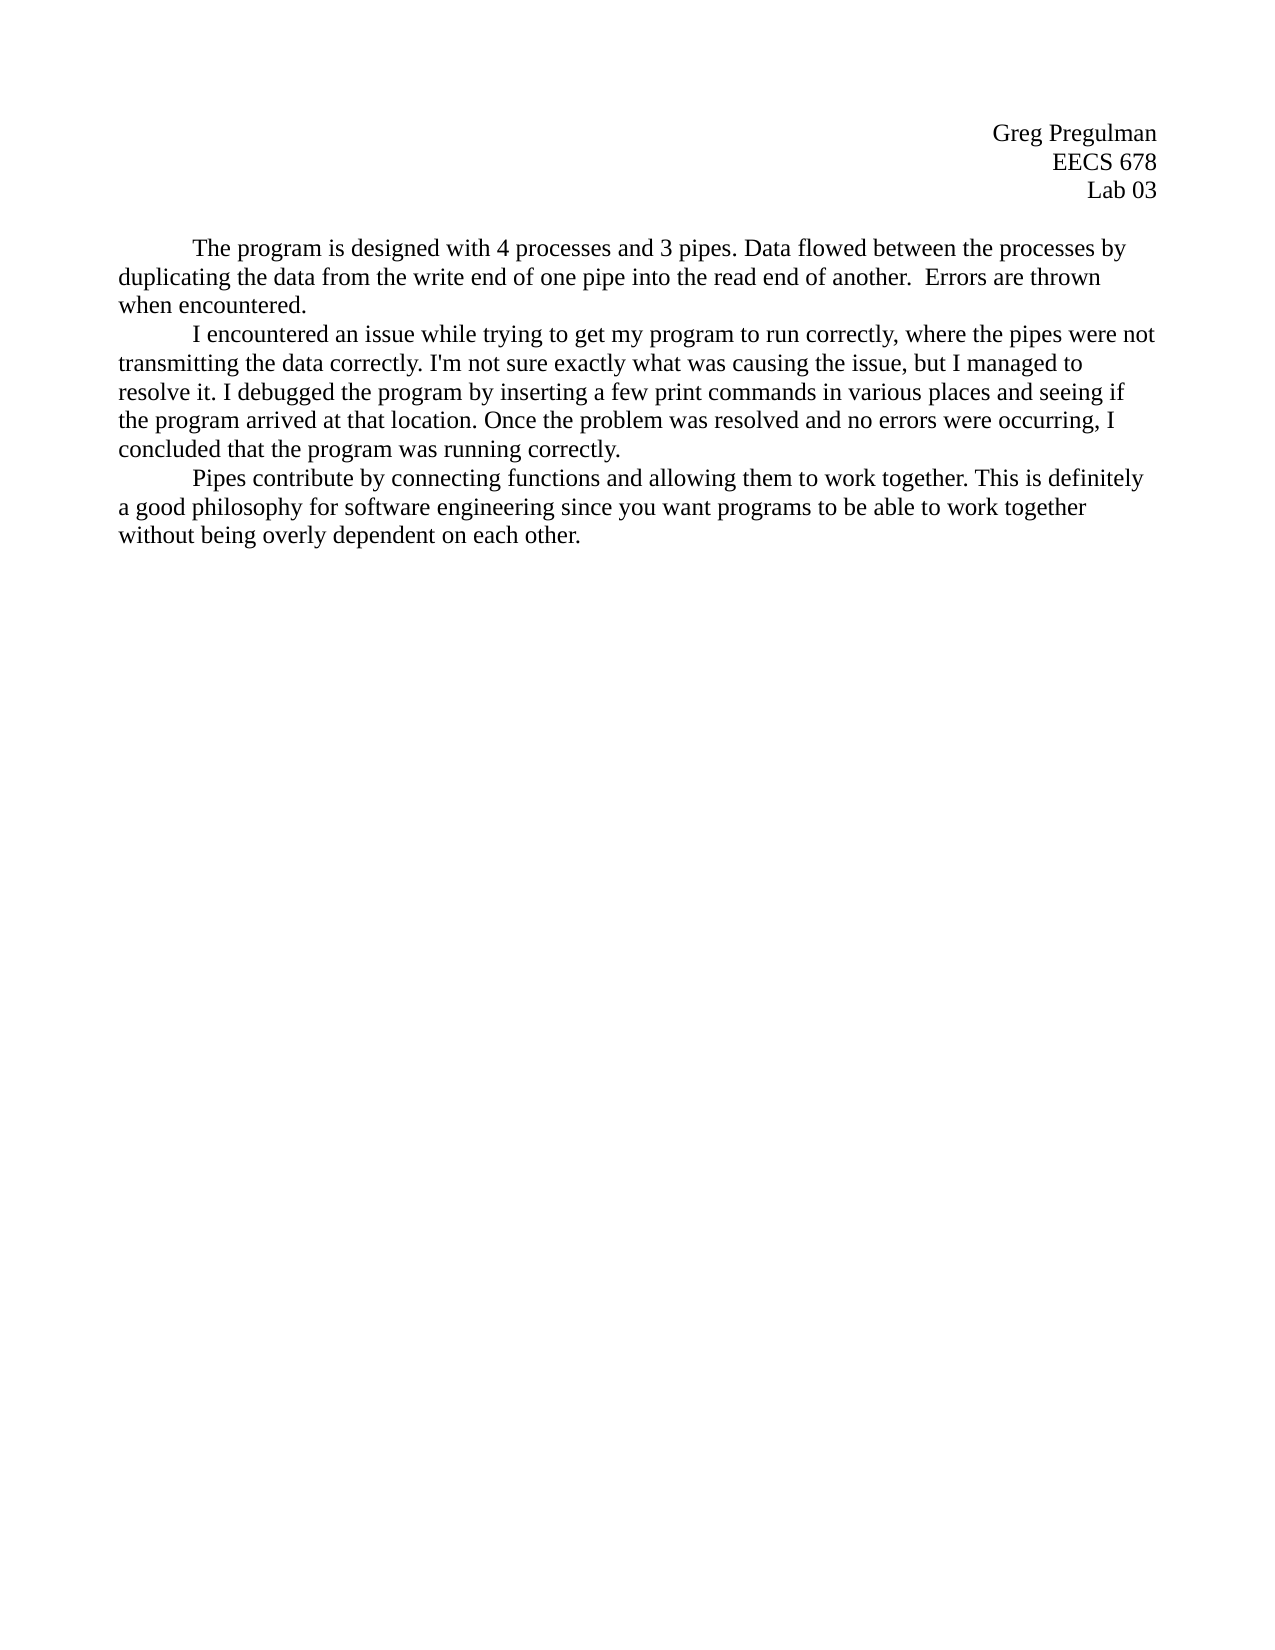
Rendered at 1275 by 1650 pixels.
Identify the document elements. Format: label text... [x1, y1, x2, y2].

text Pipes contribute by connecting functions and allowing them to work together. This is definitely a good philosophy for software engineering since you want programs to be able to work together without being overly dependent on each other. [118, 463, 1157, 549]
text EECS 678 [118, 147, 1157, 176]
text Lab 03 [118, 176, 1157, 204]
text I encountered an issue while trying to get my program to run correctly, where the pipes were not transmitting the data correctly. I'm not sure exactly what was causing the issue, but I managed to resolve it. I debugged the program by inserting a few print commands in various places and seeing if the program arrived at that location. Once the problem was resolved and no errors were occurring, I concluded that the program was running correctly. [118, 319, 1157, 463]
text Greg Pregulman [118, 118, 1157, 147]
text The program is designed with 4 processes and 3 pipes. Data flowed between the processes by duplicating the data from the write end of one pipe into the read end of another. Errors are thrown when encountered. [118, 233, 1157, 319]
